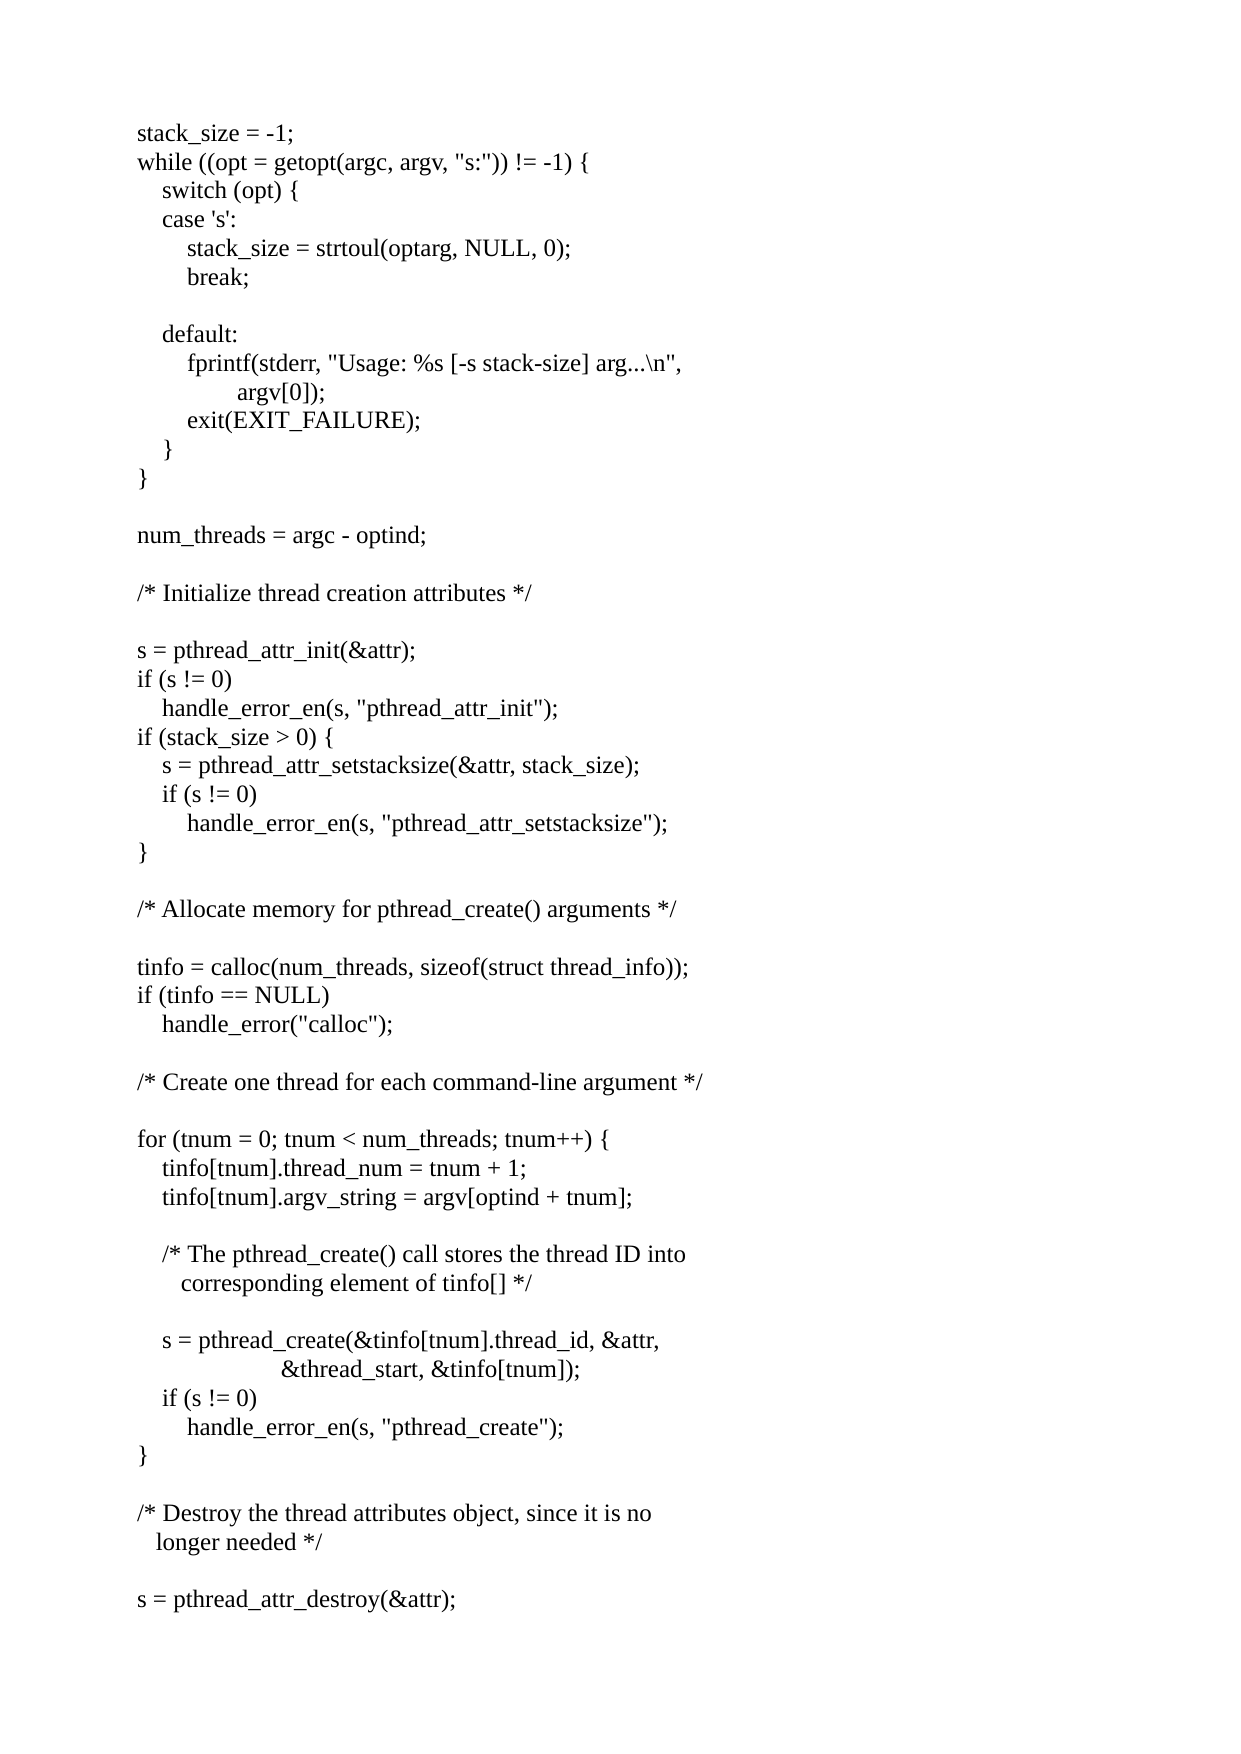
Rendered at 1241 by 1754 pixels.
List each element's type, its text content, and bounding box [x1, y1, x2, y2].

text /* Initialize thread creation attributes */ [118, 578, 1122, 607]
text default: [118, 319, 1122, 348]
text handle_error_en(s, "pthread_create"); [118, 1412, 1122, 1441]
text tinfo[tnum].thread_num = tnum + 1; [118, 1153, 1122, 1182]
text stack_size = -1; [118, 118, 1122, 147]
text handle_error_en(s, "pthread_attr_init"); [118, 693, 1122, 722]
text if (stack_size > 0) { [118, 722, 1122, 751]
text longer needed */ [118, 1527, 1122, 1556]
text /* Destroy the thread attributes object, since it is no [118, 1498, 1122, 1527]
text s = pthread_attr_destroy(&attr); [118, 1584, 1122, 1613]
text } [118, 463, 1122, 492]
text argv[0]); [118, 377, 1122, 406]
text switch (opt) { [118, 176, 1122, 204]
text fprintf(stderr, "Usage: %s [-s stack-size] arg...\n", [118, 348, 1122, 377]
text } [118, 1441, 1122, 1469]
text exit(EXIT_FAILURE); [118, 406, 1122, 434]
text if (s != 0) [118, 1383, 1122, 1412]
text /* Allocate memory for pthread_create() arguments */ [118, 894, 1122, 923]
text tinfo = calloc(num_threads, sizeof(struct thread_info)); [118, 952, 1122, 981]
text for (tnum = 0; tnum < num_threads; tnum++) { [118, 1124, 1122, 1153]
text corresponding element of tinfo[] */ [118, 1268, 1122, 1297]
text } [118, 837, 1122, 866]
text s = pthread_attr_setstacksize(&attr, stack_size); [118, 751, 1122, 779]
text if (s != 0) [118, 664, 1122, 693]
text case 's': [118, 204, 1122, 233]
text handle_error("calloc"); [118, 1009, 1122, 1038]
text if (s != 0) [118, 779, 1122, 808]
text /* Create one thread for each command-line argument */ [118, 1067, 1122, 1096]
text if (tinfo == NULL) [118, 981, 1122, 1009]
text s = pthread_attr_init(&attr); [118, 636, 1122, 664]
text while ((opt = getopt(argc, argv, "s:")) != -1) { [118, 147, 1122, 176]
text &thread_start, &tinfo[tnum]); [118, 1354, 1122, 1383]
text tinfo[tnum].argv_string = argv[optind + tnum]; [118, 1182, 1122, 1211]
text s = pthread_create(&tinfo[tnum].thread_id, &attr, [118, 1326, 1122, 1354]
text } [118, 434, 1122, 463]
text num_threads = argc - optind; [118, 521, 1122, 549]
text /* The pthread_create() call stores the thread ID into [118, 1239, 1122, 1268]
text break; [118, 262, 1122, 291]
text handle_error_en(s, "pthread_attr_setstacksize"); [118, 808, 1122, 837]
text stack_size = strtoul(optarg, NULL, 0); [118, 233, 1122, 262]
